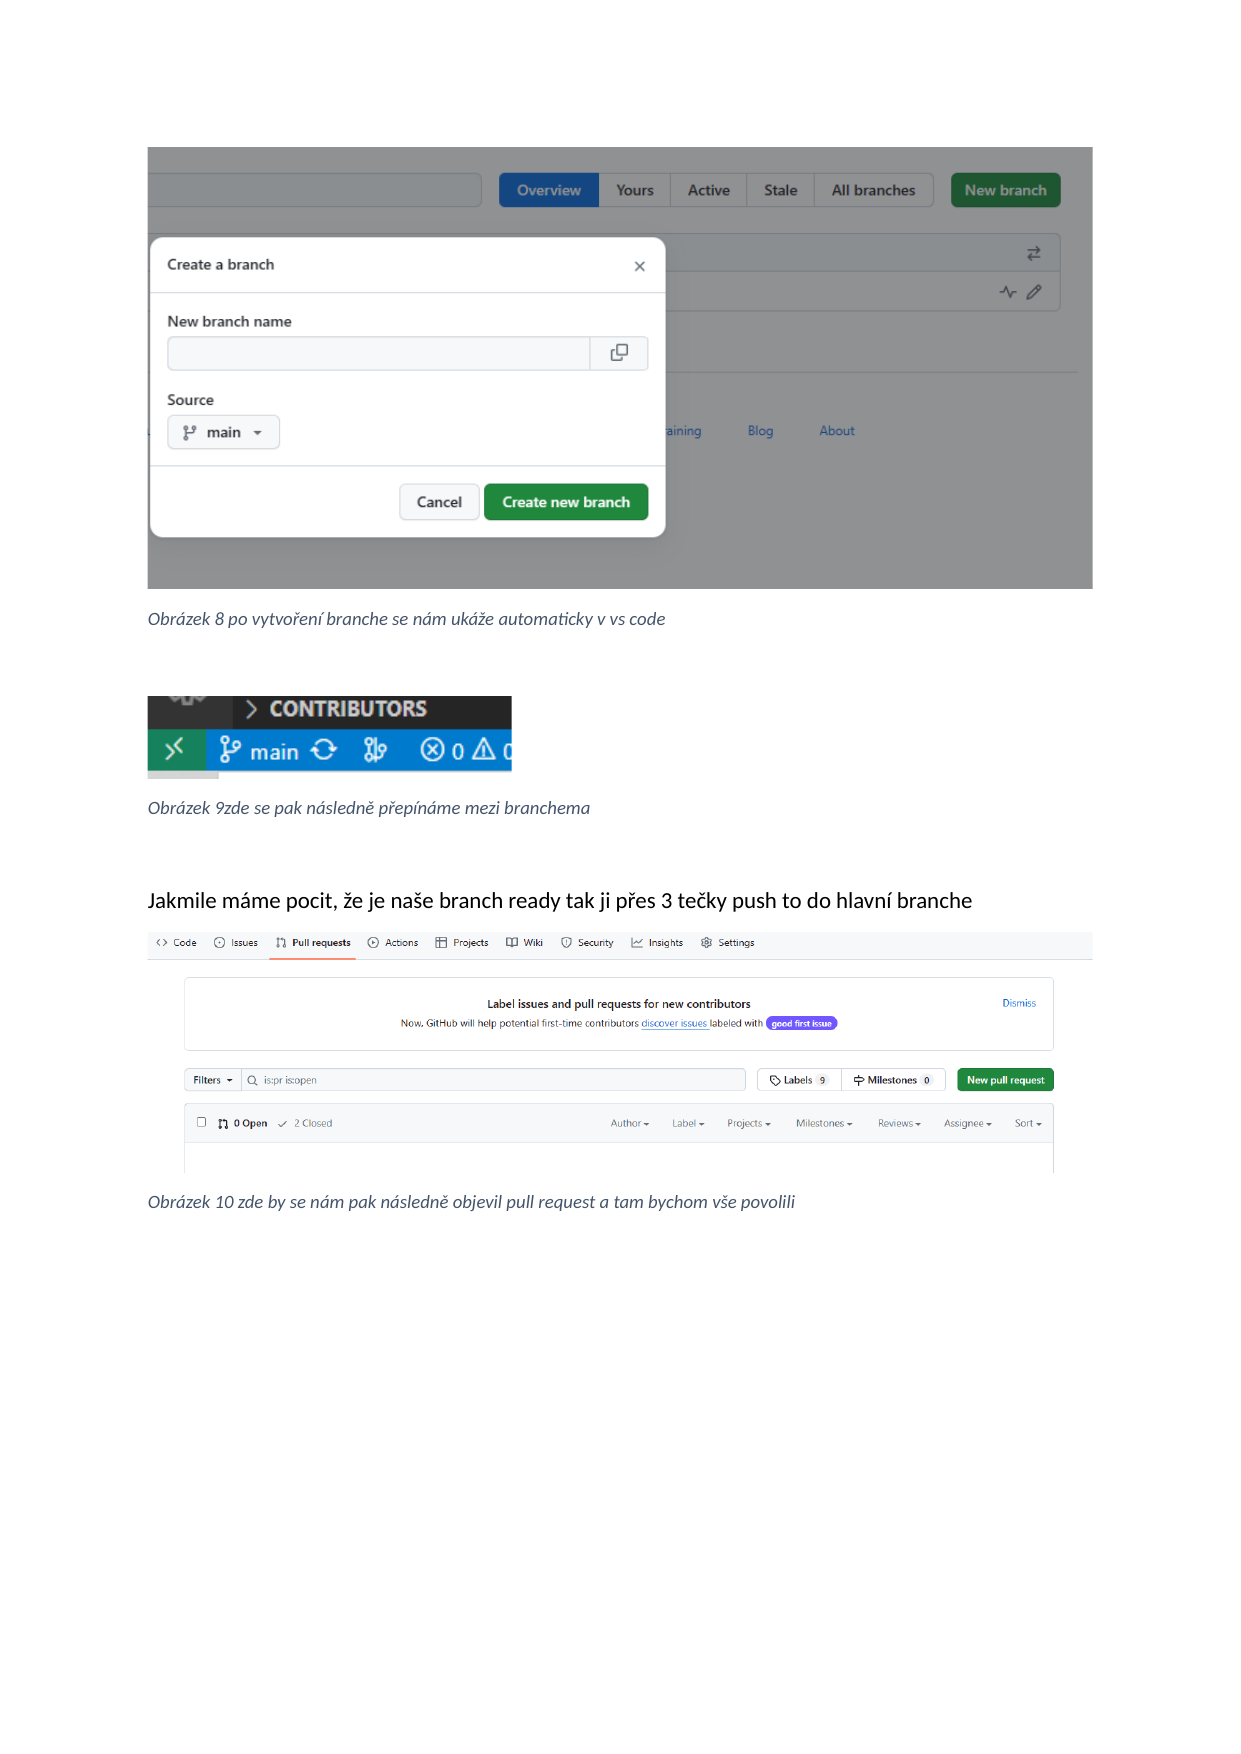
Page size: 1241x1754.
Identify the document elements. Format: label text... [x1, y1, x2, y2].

text Obrázek 8 po vytvoření branche se nám ukáže automaticky v vs code [148, 607, 1093, 630]
text Obrázek 9zde se pak následně přepínáme mezi branchema [148, 796, 1093, 819]
text Jakmile máme pocit, že je naše branch ready tak ji přes 3 tečky push to do hlavní branche [148, 887, 1093, 914]
text Obrázek 10 zde by se nám pak následně objevil pull request a tam bychom vše povolili [148, 1191, 1093, 1213]
